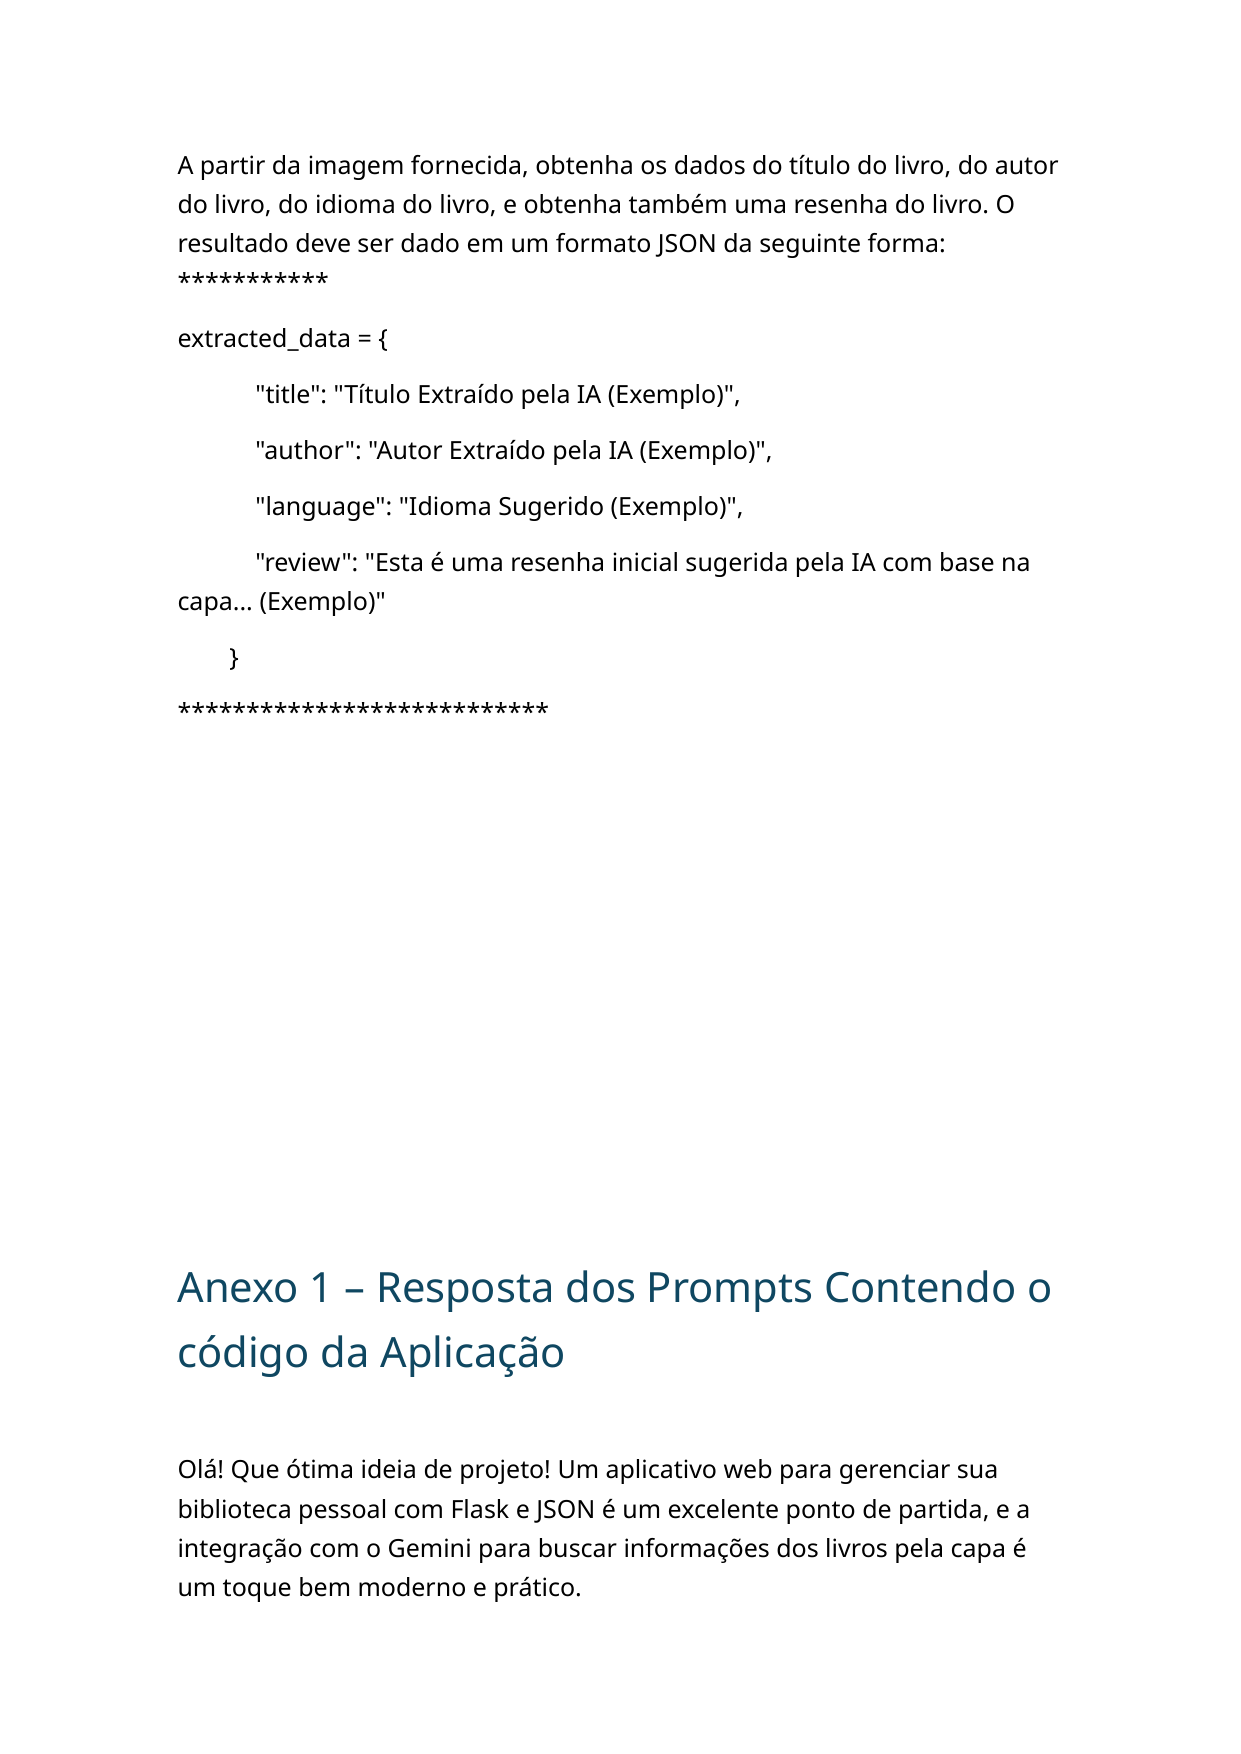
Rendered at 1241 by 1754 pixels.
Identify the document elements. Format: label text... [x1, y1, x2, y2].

text "review": "Esta é uma resenha inicial sugerida pela IA com base na capa... (Exemplo)" [177, 544, 1063, 617]
text "title": "Título Extraído pela IA (Exemplo)", [177, 377, 1063, 411]
text } [177, 639, 1063, 673]
text "language": "Idioma Sugerido (Exemplo)", [177, 488, 1063, 522]
text A partir da imagem fornecida, obtenha os dados do título do livro, do autor do livro, do idioma do livro, e obtenha também uma resenha do livro. O resultado deve ser dado em um formato JSON da seguinte forma: *********** [177, 148, 1063, 299]
text Olá! Que ótima ideia de projeto! Um aplicativo web para gerenciar sua biblioteca pessoal com Flask e JSON é um excelente ponto de partida, e a integração com o Gemini para buscar informações dos livros pela capa é um toque bem moderno e prático. [177, 1452, 1063, 1604]
text "author": "Autor Extraído pela IA (Exemplo)", [177, 433, 1063, 467]
text extracted_data = { [177, 321, 1063, 355]
subtitle Anexo 1 – Resposta dos Prompts Contendo o código da Aplicação [177, 1258, 1063, 1379]
text *************************** [177, 695, 1063, 729]
